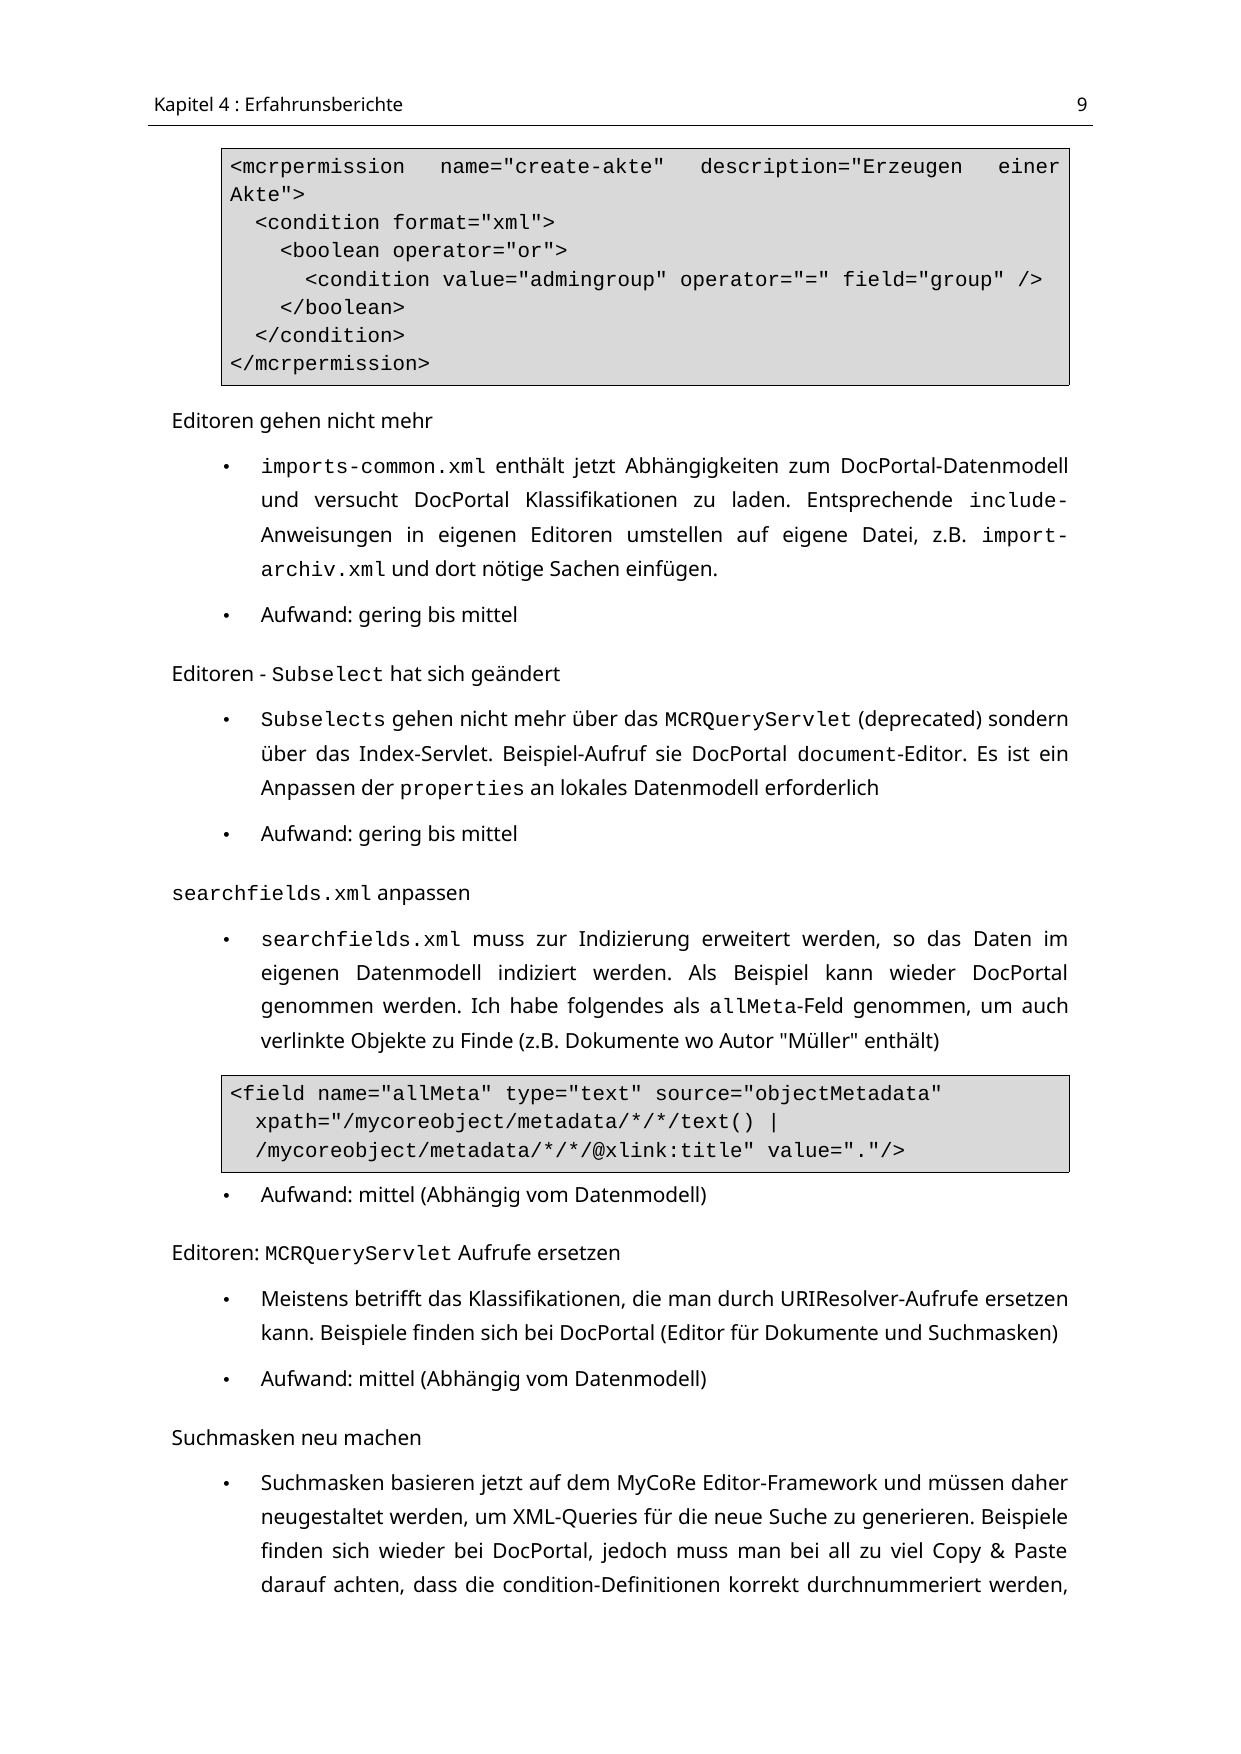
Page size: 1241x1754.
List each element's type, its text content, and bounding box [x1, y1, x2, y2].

text Editoren - Subselect hat sich geändert [171, 659, 1069, 687]
list Aufwand: mittel (Abhängig vom Datenmodell) [185, 1364, 1069, 1393]
text Editoren: MCRQueryServlet Aufrufe ersetzen [171, 1238, 1069, 1267]
list Subselects gehen nicht mehr über das MCRQueryServlet (deprecated) sondern über das Index-Servlet. Beispiel-Aufruf sie DocPortal document-Editor. Es ist ein Anpassen der properties an lokales Datenmodell erforderlich [185, 704, 1069, 801]
text <mcrpermission name="create-akte" description="Erzeugen einer Akte"> <condition format="xml"> <boolean operator="or"> <condition value="admingroup" operator="=" field="group" /> </boolean> </condition> </mcrpermission> [222, 149, 1069, 385]
list Aufwand: gering bis mittel [185, 601, 1069, 629]
text <field name="allMeta" type="text" source="objectMetadata" xpath="/mycoreobject/metadata/*/*/text() | /mycoreobject/metadata/*/*/@xlink:title" value="."/> [222, 1076, 1069, 1172]
text Editoren gehen nicht mehr [171, 406, 1069, 434]
list Suchmasken basieren jetzt auf dem MyCoRe Editor-Framework und müssen daher neugestaltet werden, um XML-Queries für die neue Suche zu generieren. Beispiele finden sich wieder bei DocPortal, jedoch muss man bei all zu viel Copy & Paste darauf achten, dass die condition-Definitionen korrekt durchnummeriert werden, [185, 1468, 1069, 1598]
text searchfields.xml anpassen [171, 878, 1069, 906]
list Aufwand: gering bis mittel [185, 819, 1069, 848]
list Meistens betrifft das Klassifikationen, die man durch URIResolver-Aufrufe ersetzen kann. Beispiele finden sich bei DocPortal (Editor für Dokumente und Suchmasken) [185, 1284, 1069, 1346]
text Suchmasken neu machen [171, 1423, 1069, 1451]
list searchfields.xml muss zur Indizierung erweitert werden, so das Daten im eigenen Datenmodell indiziert werden. Als Beispiel kann wieder DocPortal genommen werden. Ich habe folgendes als allMeta-Feld genommen, um auch verlinkte Objekte zu Finde (z.B. Dokumente wo Autor "Müller" enthält) [185, 924, 1069, 1054]
list Aufwand: mittel (Abhängig vom Datenmodell) [185, 1180, 1069, 1208]
list imports-common.xml enthält jetzt Abhängigkeiten zum DocPortal-Datenmodell und versucht DocPortal Klassifikationen zu laden. Entsprechende include-Anweisungen in eigenen Editoren umstellen auf eigene Datei, z.B. import-archiv.xml und dort nötige Sachen einfügen. [185, 451, 1069, 582]
